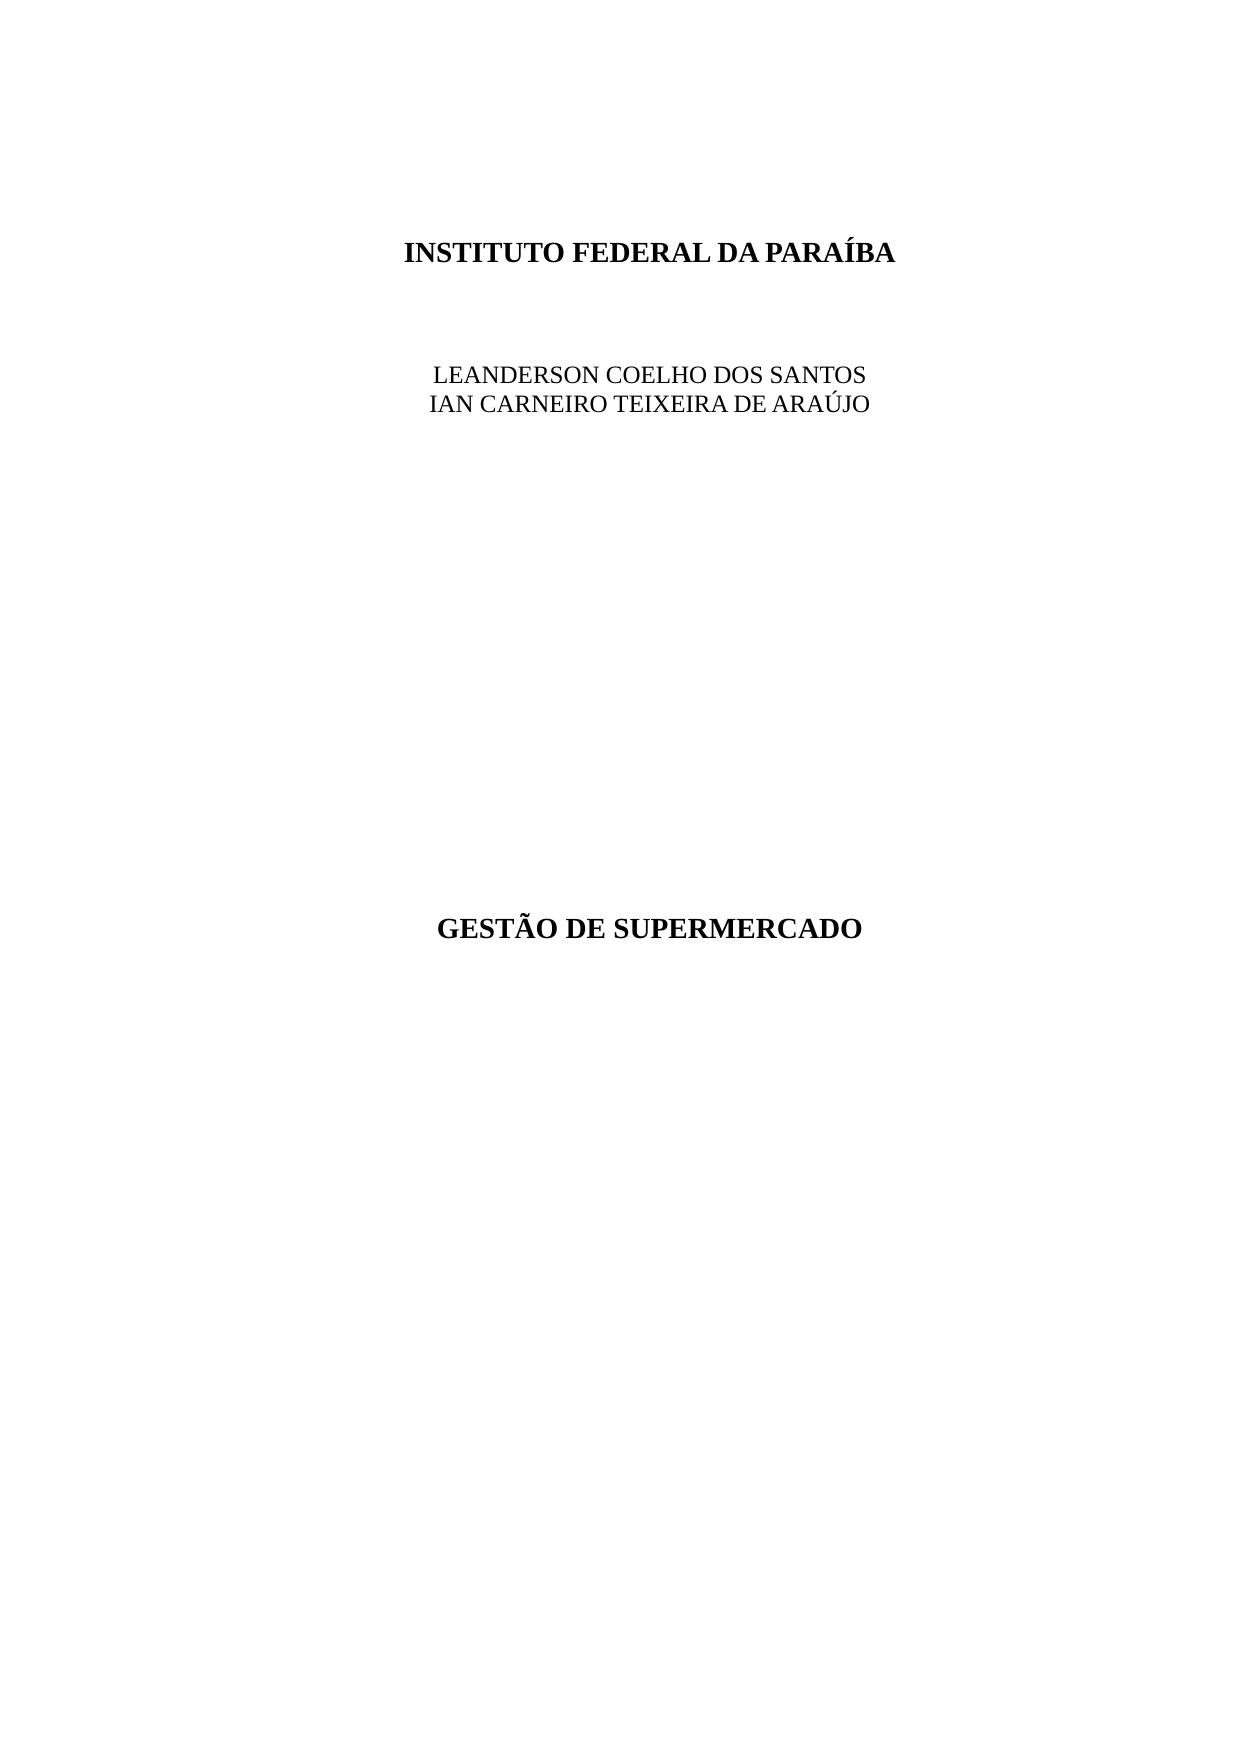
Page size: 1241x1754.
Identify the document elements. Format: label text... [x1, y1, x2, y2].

text LEANDERSON COELHO DOS SANTOS [177, 360, 1122, 389]
text INSTITUTO FEDERAL DA PARAÍBA [177, 235, 1122, 269]
text GESTÃO DE SUPERMERCADO [177, 911, 1122, 944]
text IAN CARNEIRO TEIXEIRA DE ARAÚJO [177, 389, 1122, 417]
